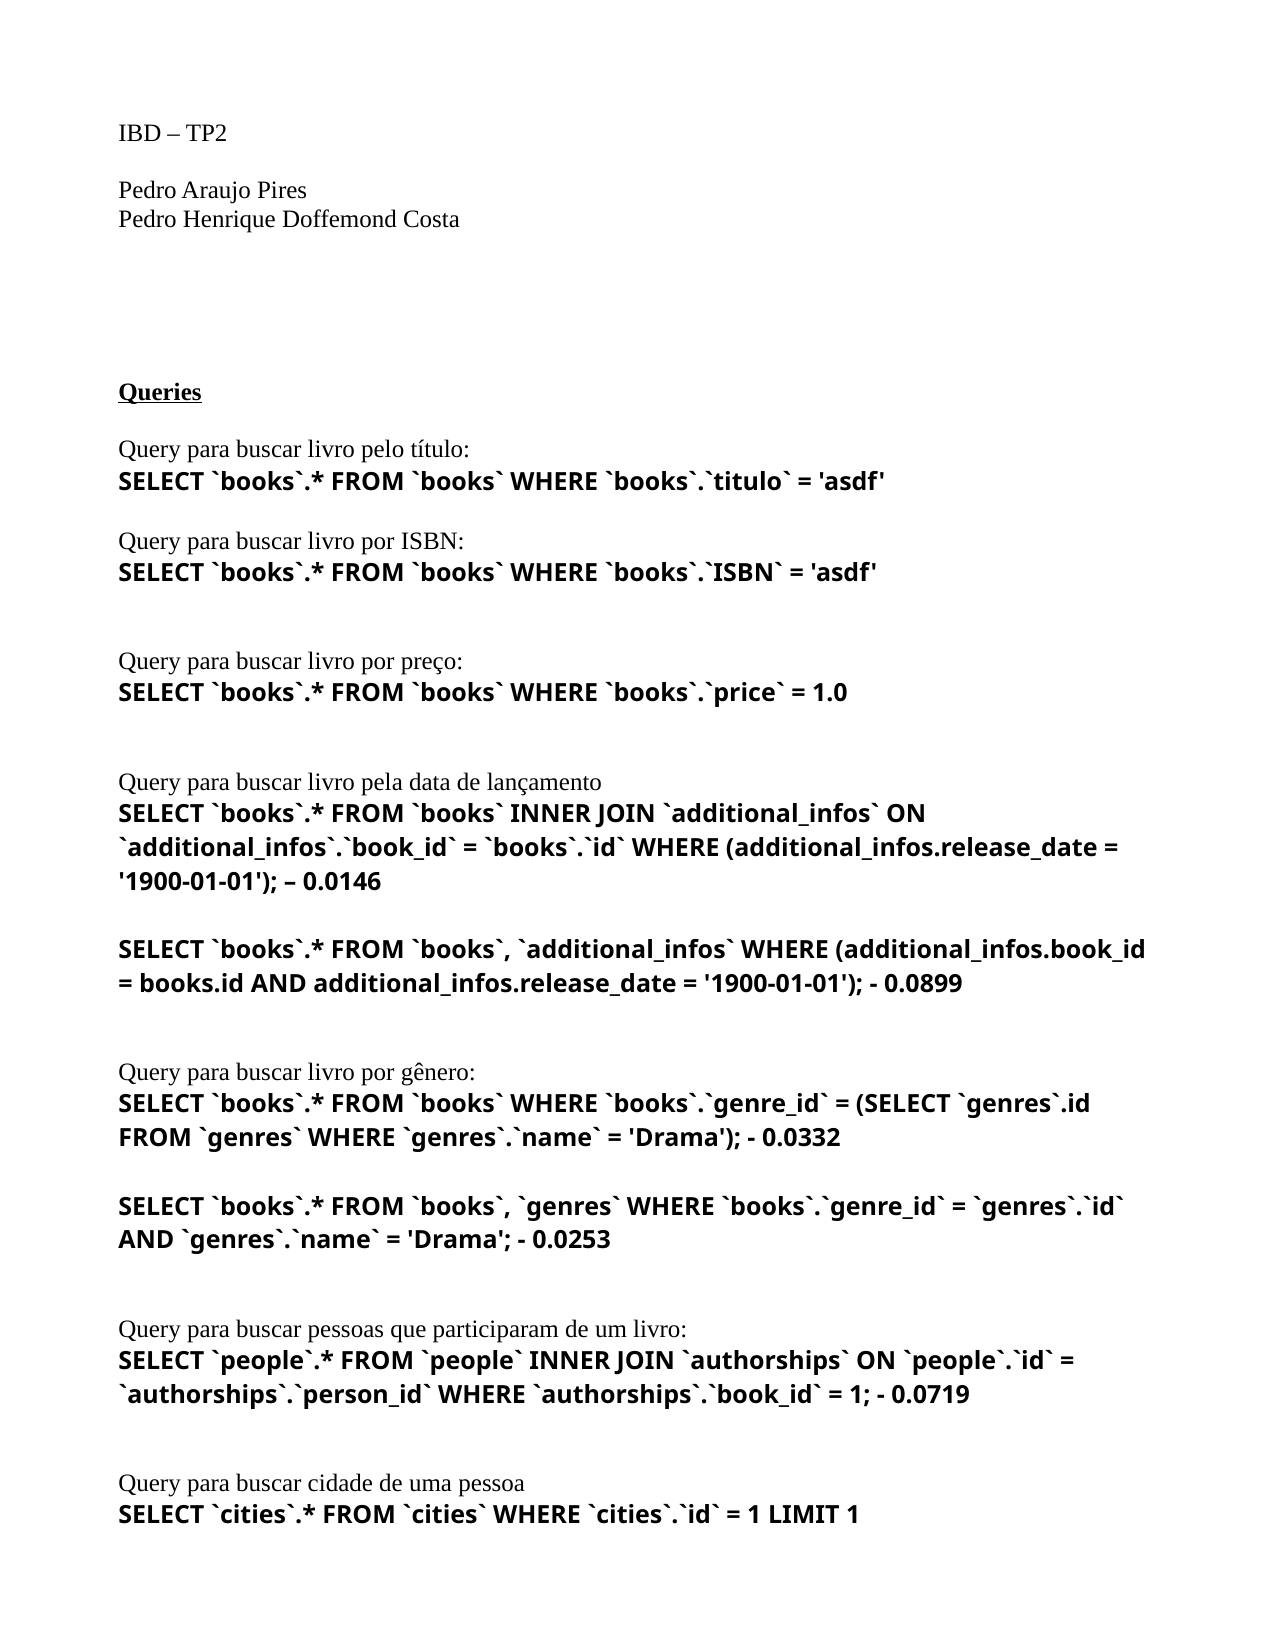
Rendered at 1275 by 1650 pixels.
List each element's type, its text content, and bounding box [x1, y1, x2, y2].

text Query para buscar livro por gênero: [118, 1057, 1157, 1086]
text Query para buscar pessoas que participaram de um livro: [118, 1314, 1157, 1342]
text Queries [118, 377, 1157, 406]
text SELECT `books`.* FROM `books`, `additional_infos` WHERE (additional_infos.book_id = books.id AND additional_infos.release_date = '1900-01-01'); - 0.0899 [118, 932, 1157, 1000]
text SELECT `people`.* FROM `people` INNER JOIN `authorships` ON `people`.`id` = `authorships`.`person_id` WHERE `authorships`.`book_id` = 1; - 0.0719 [118, 1342, 1157, 1411]
text SELECT `books`.* FROM `books` WHERE `books`.`genre_id` = (SELECT `genres`.id FROM `genres` WHERE `genres`.`name` = 'Drama'); - 0.0332 [118, 1086, 1157, 1154]
text SELECT `books`.* FROM `books` WHERE `books`.`titulo` = 'asdf' [118, 463, 1157, 497]
text SELECT `books`.* FROM `books` INNER JOIN `additional_infos` ON `additional_infos`.`book_id` = `books`.`id` WHERE (additional_infos.release_date = '1900-01-01'); – 0.0146 [118, 795, 1157, 897]
text SELECT `cities`.* FROM `cities` WHERE `cities`.`id` = 1 LIMIT 1 [118, 1497, 1157, 1531]
text Pedro Araujo Pires [118, 176, 1157, 204]
text Pedro Henrique Doffemond Costa [118, 204, 1157, 233]
text IBD – TP2 [118, 118, 1157, 147]
text Query para buscar livro pelo título: [118, 434, 1157, 463]
text Query para buscar livro por ISBN: [118, 526, 1157, 555]
text SELECT `books`.* FROM `books` WHERE `books`.`price` = 1.0 [118, 675, 1157, 709]
text Query para buscar cidade de uma pessoa [118, 1468, 1157, 1497]
text Query para buscar livro por preço: [118, 646, 1157, 675]
text SELECT `books`.* FROM `books` WHERE `books`.`ISBN` = 'asdf' [118, 555, 1157, 589]
text SELECT `books`.* FROM `books`, `genres` WHERE `books`.`genre_id` = `genres`.`id` AND `genres`.`name` = 'Drama'; - 0.0253 [118, 1188, 1157, 1256]
text Query para buscar livro pela data de lançamento [118, 767, 1157, 795]
